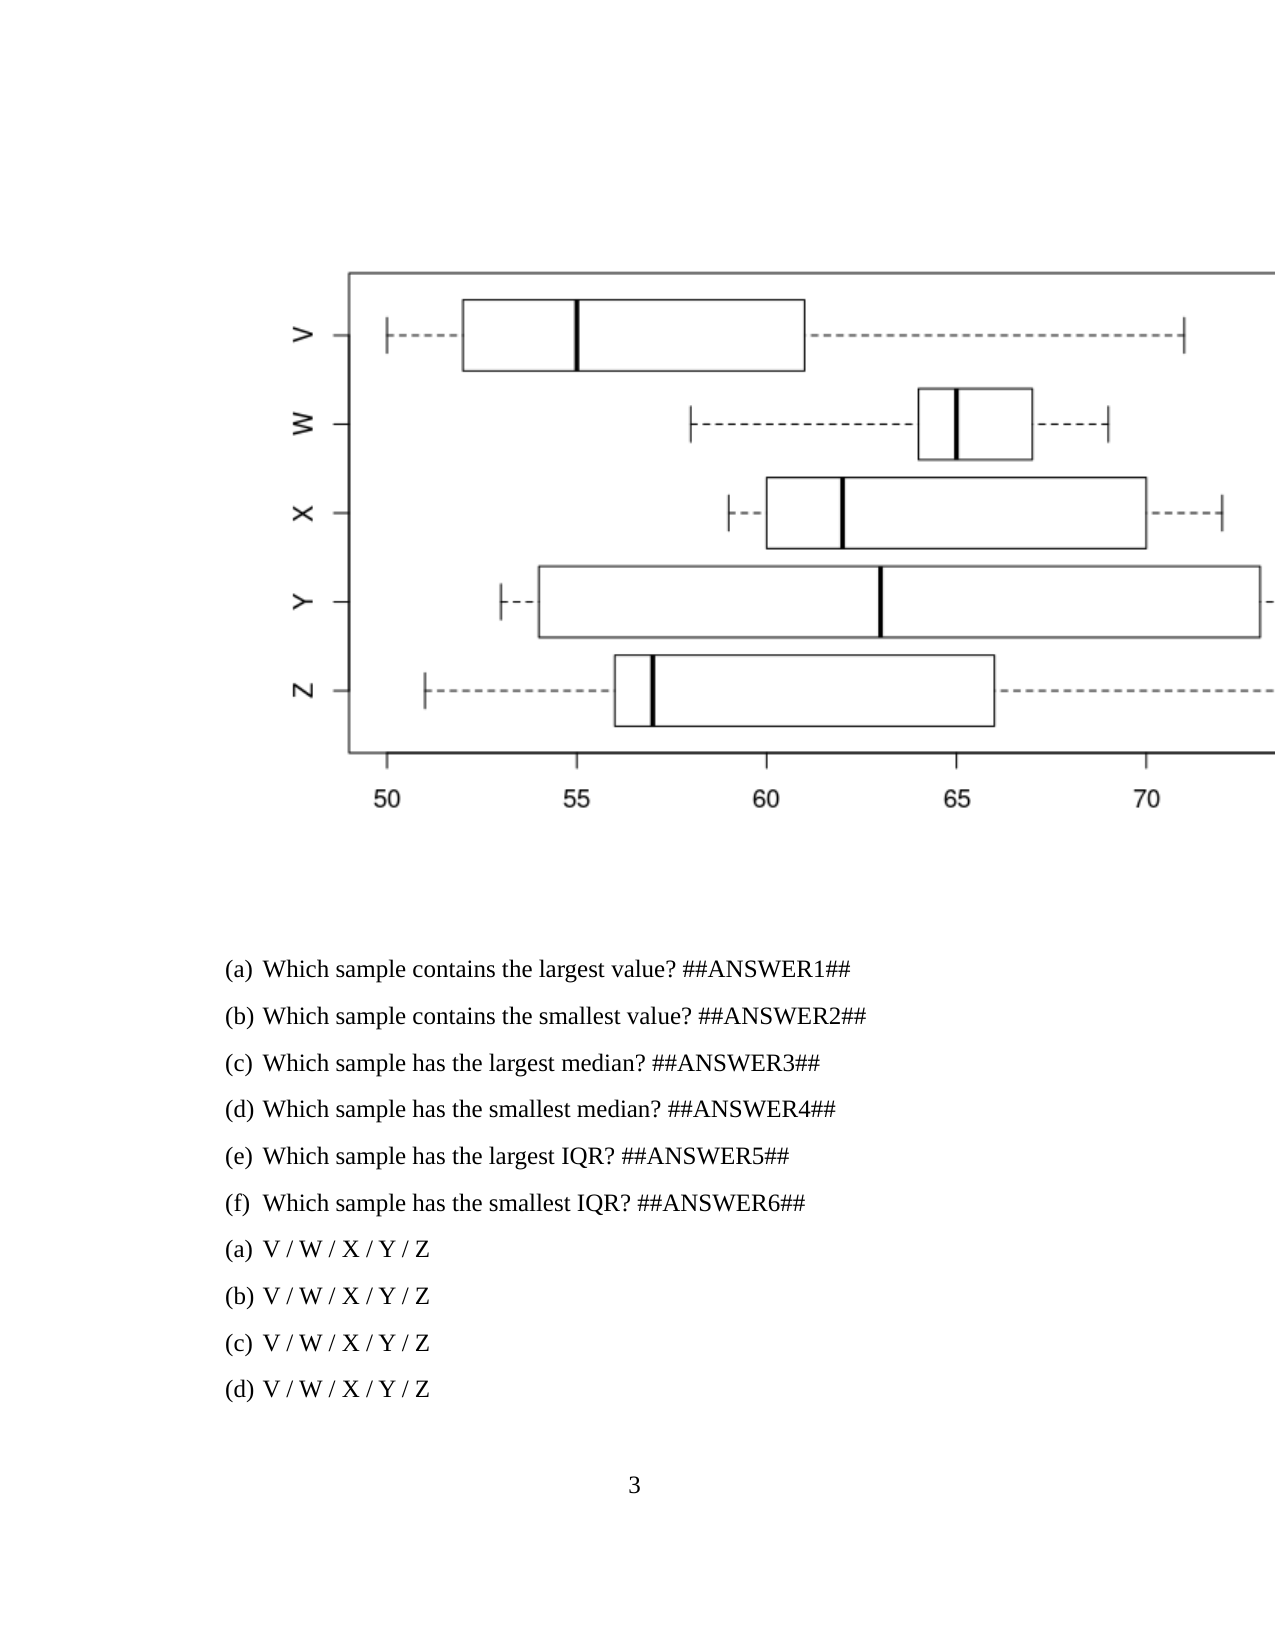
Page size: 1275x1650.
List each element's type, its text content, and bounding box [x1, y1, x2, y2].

list Which sample has the smallest IQR? ##ANSWER6## [225, 1188, 1125, 1216]
list Which sample contains the largest value? ##ANSWER1## [225, 954, 1125, 983]
list Which sample has the largest IQR? ##ANSWER5## [225, 1141, 1125, 1170]
list Which sample has the smallest median? ##ANSWER4## [225, 1094, 1125, 1123]
picture [225, 150, 1275, 908]
list V / W / X / Y / Z [225, 1281, 1125, 1310]
list Which sample contains the smallest value? ##ANSWER2## [225, 1001, 1125, 1030]
list V / W / X / Y / Z [225, 1374, 1125, 1403]
list Which sample has the largest median? ##ANSWER3## [225, 1048, 1125, 1076]
list V / W / X / Y / Z [225, 1328, 1125, 1356]
list V / W / X / Y / Z [225, 1234, 1125, 1263]
